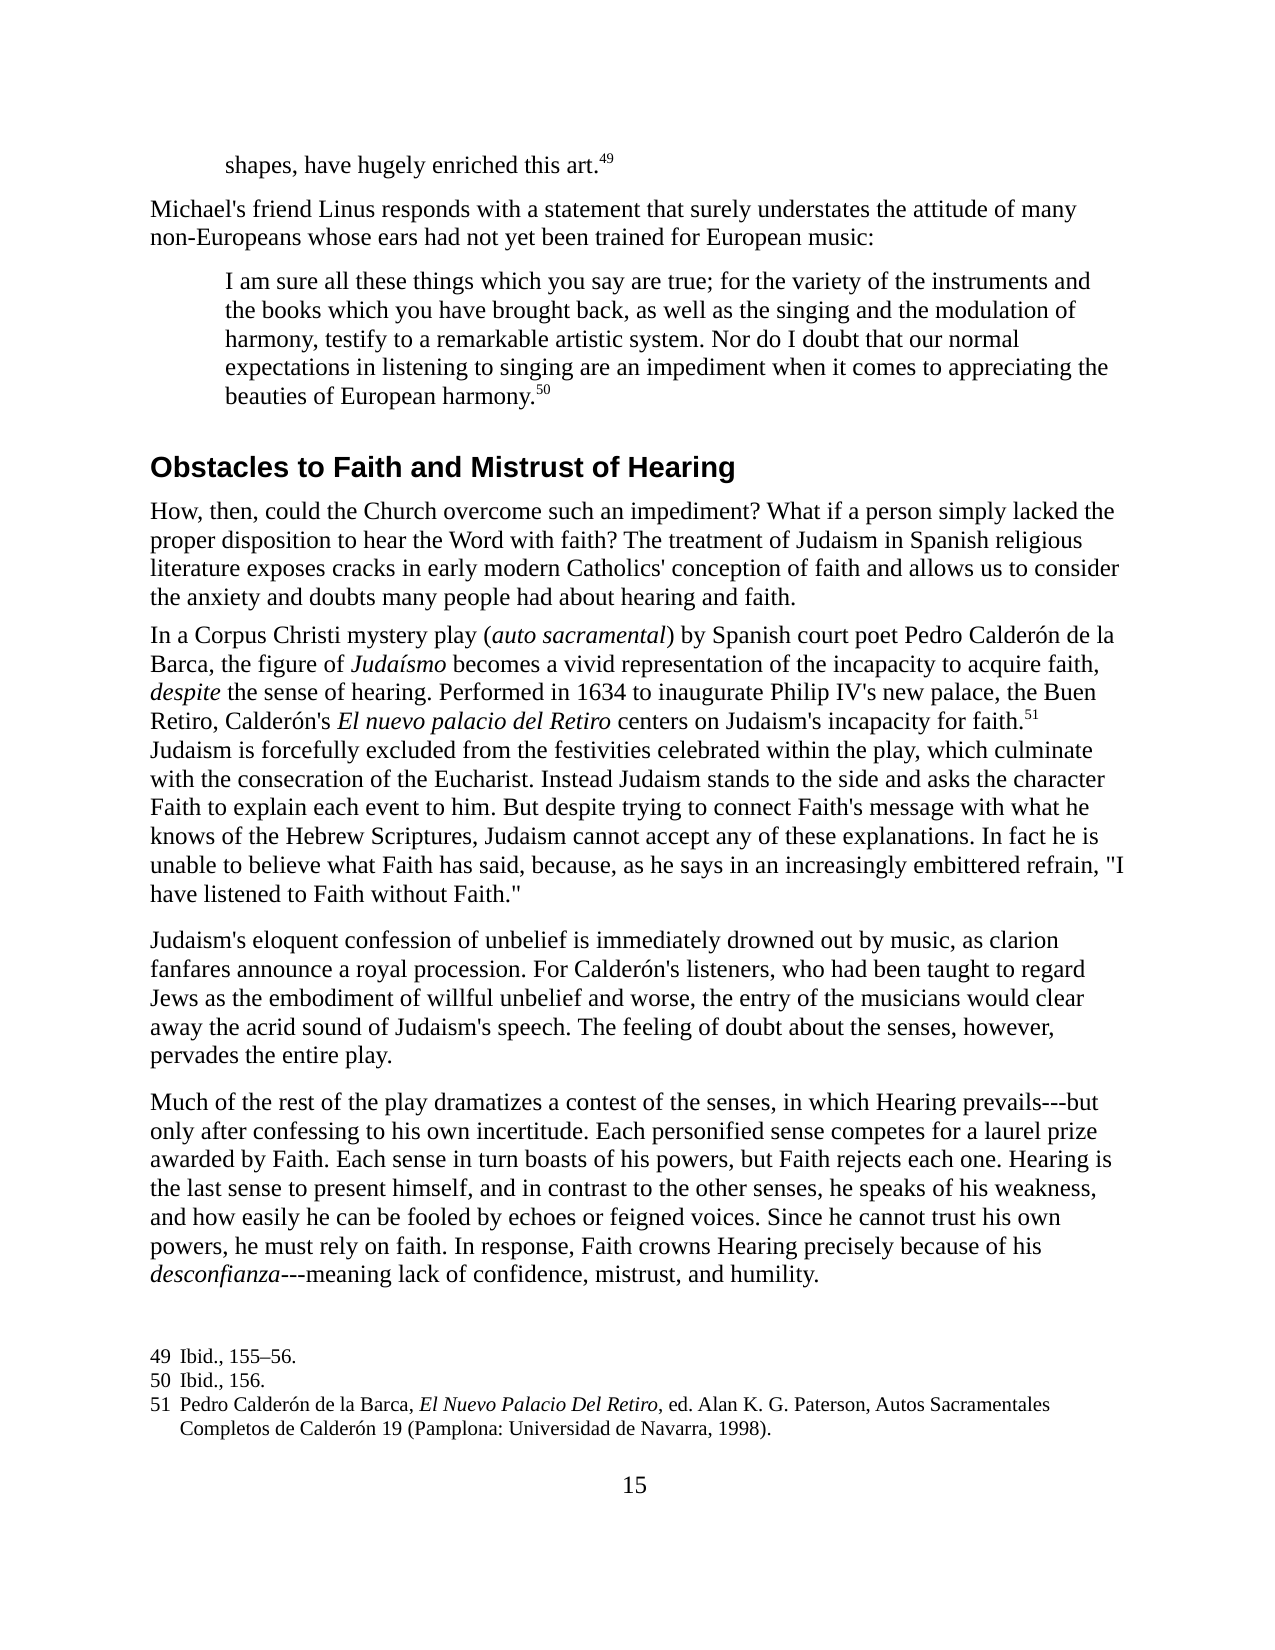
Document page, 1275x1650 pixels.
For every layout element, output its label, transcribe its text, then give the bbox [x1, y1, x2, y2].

text I am sure all these things which you say are true; for the variety of the instruments and the books which you have brought back, as well as the singing and the modulation of harmony, testify to a remarkable artistic system. Nor do I doubt that our normal expectations in listening to singing are an impediment when it comes to appreciating the beauties of European harmony. [225, 266, 1125, 410]
text How, then, could the Church overcome such an impediment? What if a person simply lacked the proper disposition to hear the Word with faith? The treatment of Judaism in Spanish religious literature exposes cracks in early modern Catholics' conception of faith and allows us to consider the anxiety and doubts many people had about hearing and faith. [150, 496, 1125, 611]
text Pedro Calderón de la Barca, El Nuevo Palacio Del Retiro, ed. Alan K. G. Paterson, Autos Sacramentales Completos de Calderón 19 (Pamplona: Universidad de Navarra, 1998). [150, 1392, 1125, 1440]
text Ibid., 156. [150, 1368, 1125, 1392]
text Ibid., 155–56. [150, 1344, 1125, 1368]
text shapes, have hugely enriched this art. [225, 150, 1125, 179]
text Judaism's eloquent confession of unbelief is immediately drowned out by music, as clarion fanfares announce a royal procession. For Calderón's listeners, who had been taught to regard Jews as the embodiment of willful unbelief and worse, the entry of the musicians would clear away the acrid sound of Judaism's speech. The feeling of doubt about the senses, however, pervades the entire play. [150, 925, 1125, 1069]
text Michael's friend Linus responds with a statement that surely understates the attitude of many non-Europeans whose ears had not yet been trained for European music: [150, 194, 1125, 251]
subtitle Obstacles to Faith and Mistrust of Hearing [150, 450, 1125, 483]
text In a Corpus Christi mystery play (auto sacramental) by Spanish court poet Pedro Calderón de la Barca, the figure of Judaísmo becomes a vivid representation of the incapacity to acquire faith, despite the sense of hearing. Performed in 1634 to inaugurate Philip IV's new palace, the Buen Retiro, Calderón's El nuevo palacio del Retiro centers on Judaism's incapacity for faith. Judaism is forcefully excluded from the festivities celebrated within the play, which culminate with the consecration of the Eucharist. Instead Judaism stands to the side and asks the character Faith to explain each event to him. But despite trying to connect Faith's message with what he knows of the Hebrew Scriptures, Judaism cannot accept any of these explanations. In fact he is unable to believe what Faith has said, because, as he says in an increasingly embittered refrain, "I have listened to Faith without Faith." [150, 620, 1125, 907]
text Much of the rest of the play dramatizes a contest of the senses, in which Hearing prevails---but only after confessing to his own incertitude. Each personified sense competes for a laurel prize awarded by Faith. Each sense in turn boasts of his powers, but Faith rejects each one. Hearing is the last sense to present himself, and in contrast to the other senses, he speaks of his weakness, and how easily he can be fooled by echoes or feigned voices. Since he cannot trust his own powers, he must rely on faith. In response, Faith crowns Hearing precisely because of his desconfianza---meaning lack of confidence, mistrust, and humility. [150, 1087, 1125, 1288]
